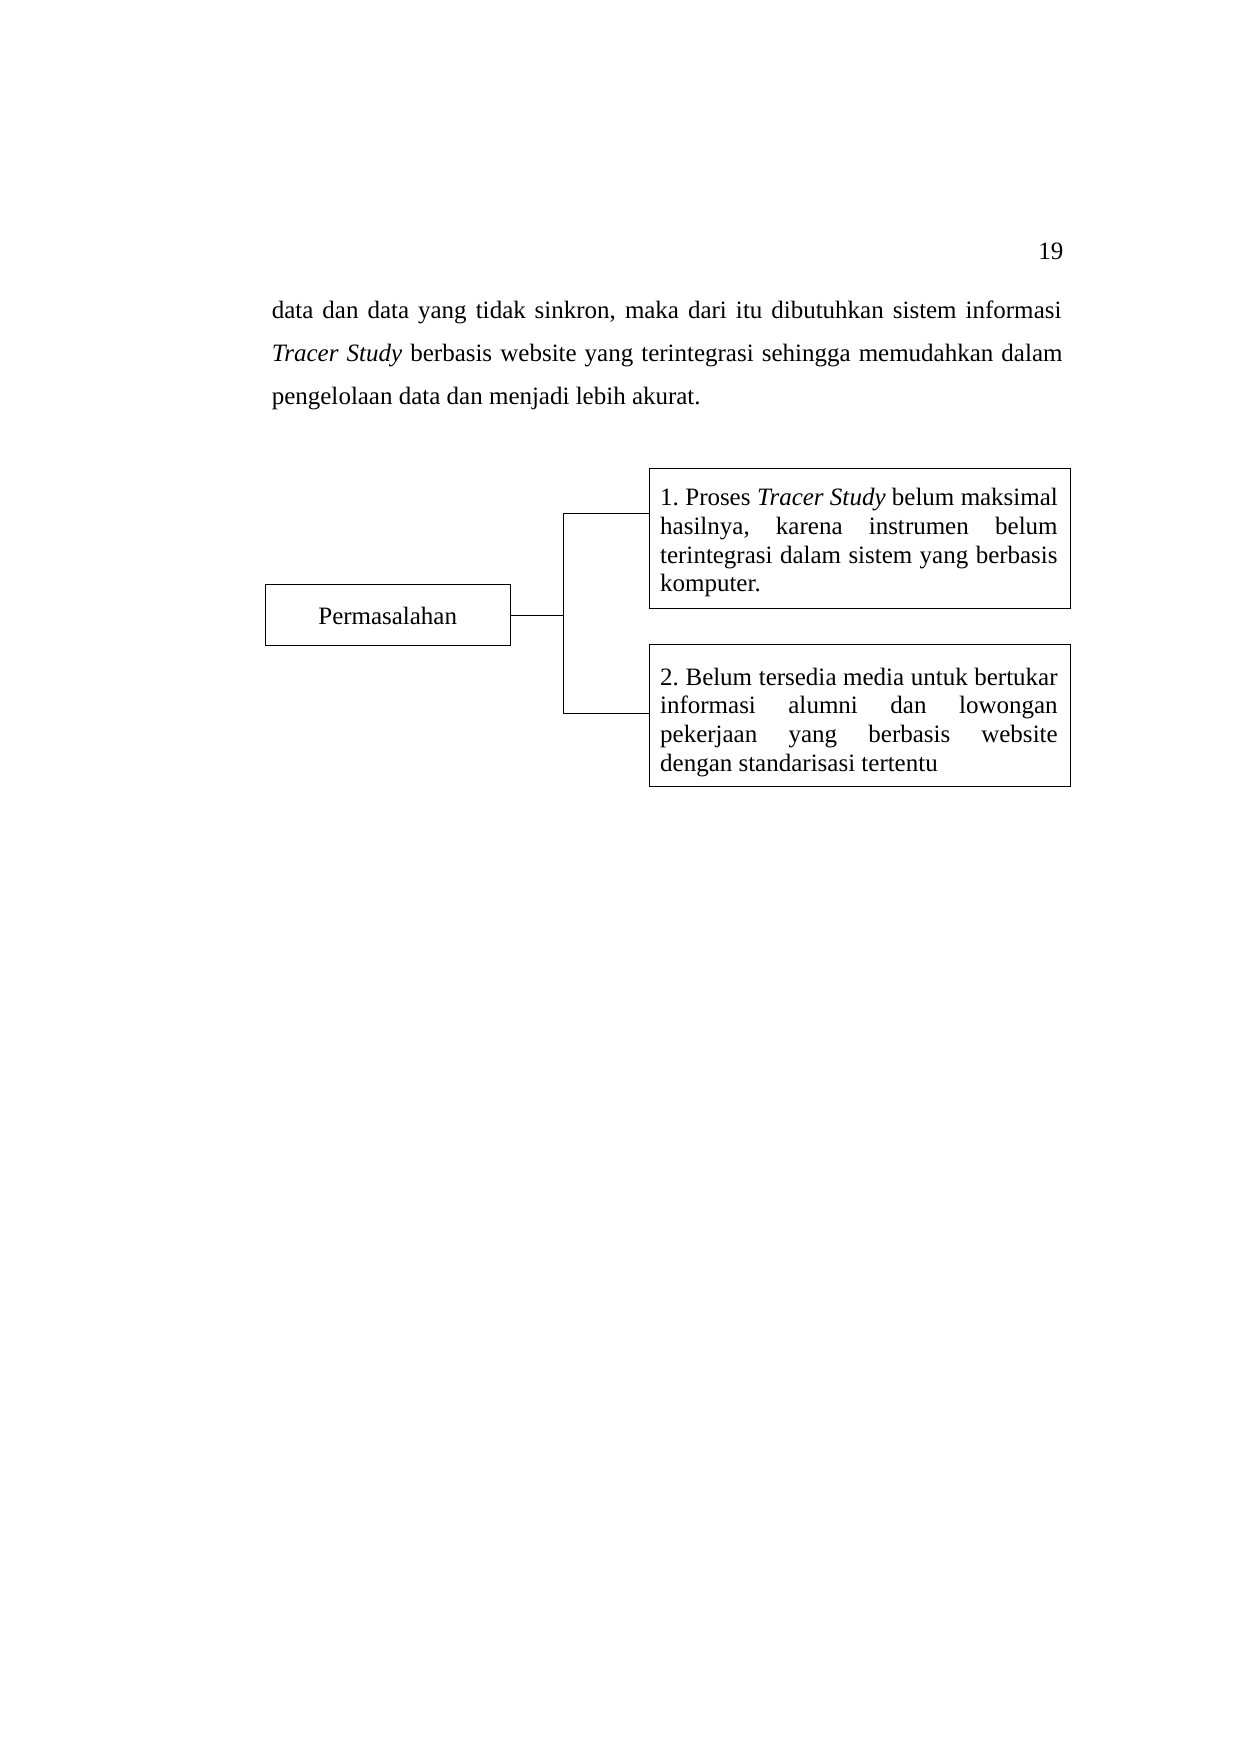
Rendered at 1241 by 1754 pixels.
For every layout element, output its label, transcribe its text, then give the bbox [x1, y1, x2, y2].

text data dan data yang tidak sinkron, maka dari itu dibutuhkan sistem informasi Tracer Study berbasis website yang terintegrasi sehingga memudahkan dalam pengelolaan data dan menjadi lebih akurat. [272, 295, 1063, 410]
